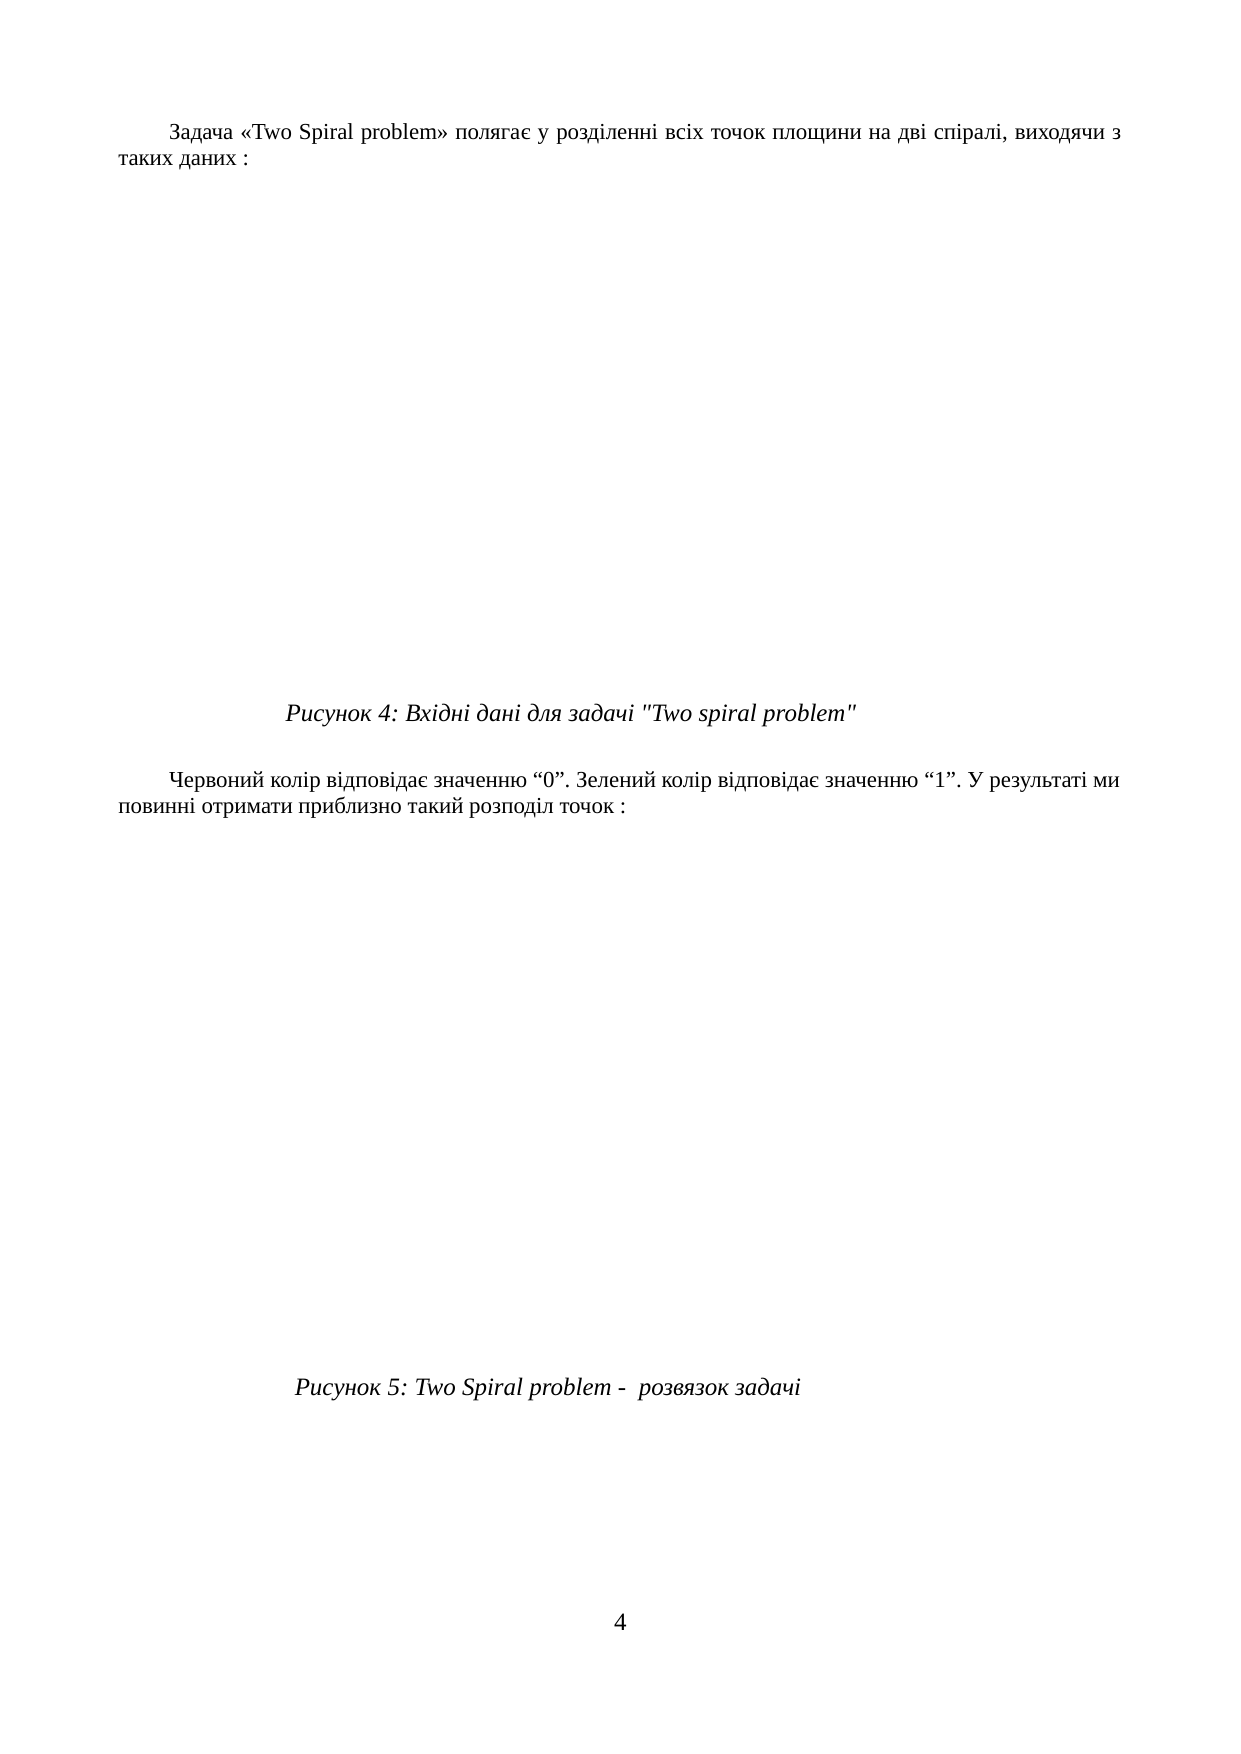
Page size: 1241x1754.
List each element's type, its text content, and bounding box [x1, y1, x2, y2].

text Рисунок 5: Two Spiral problem - розвязок задачі [294, 836, 945, 1401]
text Червоний колір відповідає значенню “0”. Зелений колір відповідає значенню “1”. У результаті ми повинні отримати приблизно такий розподіл точок : [118, 766, 1122, 819]
text Задача «Two Spiral problem» полягає у розділенні всіх точок площини на дві спіралі, виходячи з таких даних : [118, 118, 1122, 171]
text Рисунок 4: Вхідні дані для задачі "Two spiral problem" [285, 196, 954, 727]
